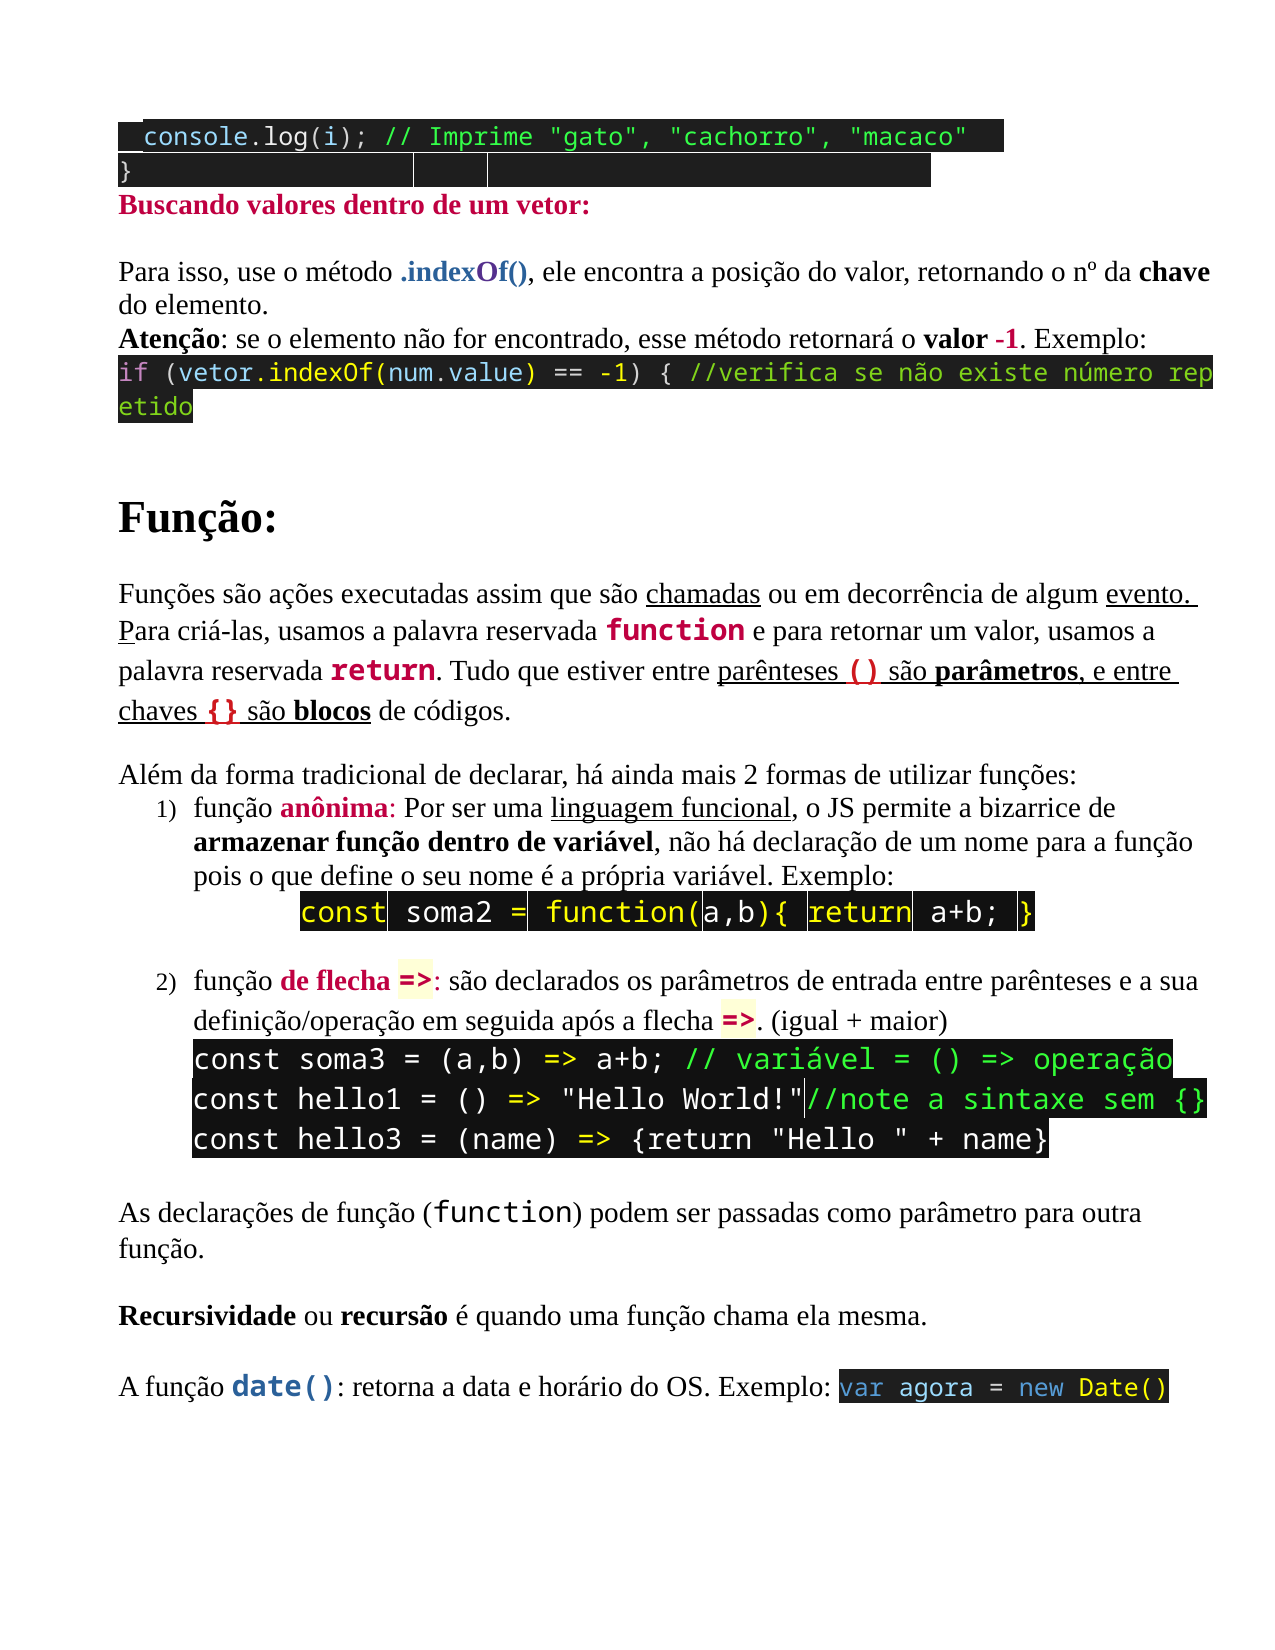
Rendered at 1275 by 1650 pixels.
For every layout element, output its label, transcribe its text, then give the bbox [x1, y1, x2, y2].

text const hello1 = () => "Hello World!"//note a sintaxe sem {} [118, 1078, 1217, 1118]
text console.log(i); // Imprime "gato", "cachorro", "macaco" [118, 118, 1217, 152]
text Além da forma tradicional de declarar, há ainda mais 2 formas de utilizar funções: [118, 757, 1217, 791]
list função anônima: Por ser uma linguagem funcional, o JS permite a bizarrice de armazenar função dentro de variável, não há declaração de um nome para a função pois o que define o seu nome é a própria variável. Exemplo: [156, 791, 1217, 891]
text const soma2 = function(a,b){ return a+b; } [118, 891, 1217, 931]
text Função: [118, 490, 1217, 542]
text Buscando valores dentro de um vetor: [118, 187, 1217, 220]
text const hello3 = (name) => {return "Hello " + name} [118, 1118, 1217, 1158]
list função de flecha =>: são declarados os parâmetros de entrada entre parênteses e a sua definição/operação em seguida após a flecha =>. (igual + maior) const soma3 = (a,b) => a+b; // variável = () => operação [156, 959, 1217, 1078]
text if (vetor.indexOf(num.value) == -1) { //verifica se não existe número repetido [118, 354, 1217, 423]
text A função date(): retorna a data e horário do OS. Exemplo: var agora = new Date() [118, 1365, 1217, 1405]
text As declarações de função (function) podem ser passadas como parâmetro para outra função. [118, 1191, 1217, 1264]
text } [118, 152, 1217, 187]
text Funções são ações executadas assim que são chamadas ou em decorrência de algum evento. Para criá-las, usamos a palavra reservada function e para retornar um valor, usamos a palavra reservada return. Tudo que estiver entre parênteses () são parâmetros, e entre chaves {} são blocos de códigos. [118, 576, 1217, 729]
text Para isso, use o método .indexOf(), ele encontra a posição do valor, retornando o nº da chave do elemento. Atenção: se o elemento não for encontrado, esse método retornará o valor -1. Exemplo: [118, 254, 1217, 354]
text Recursividade ou recursão é quando uma função chama ela mesma. [118, 1298, 1217, 1331]
